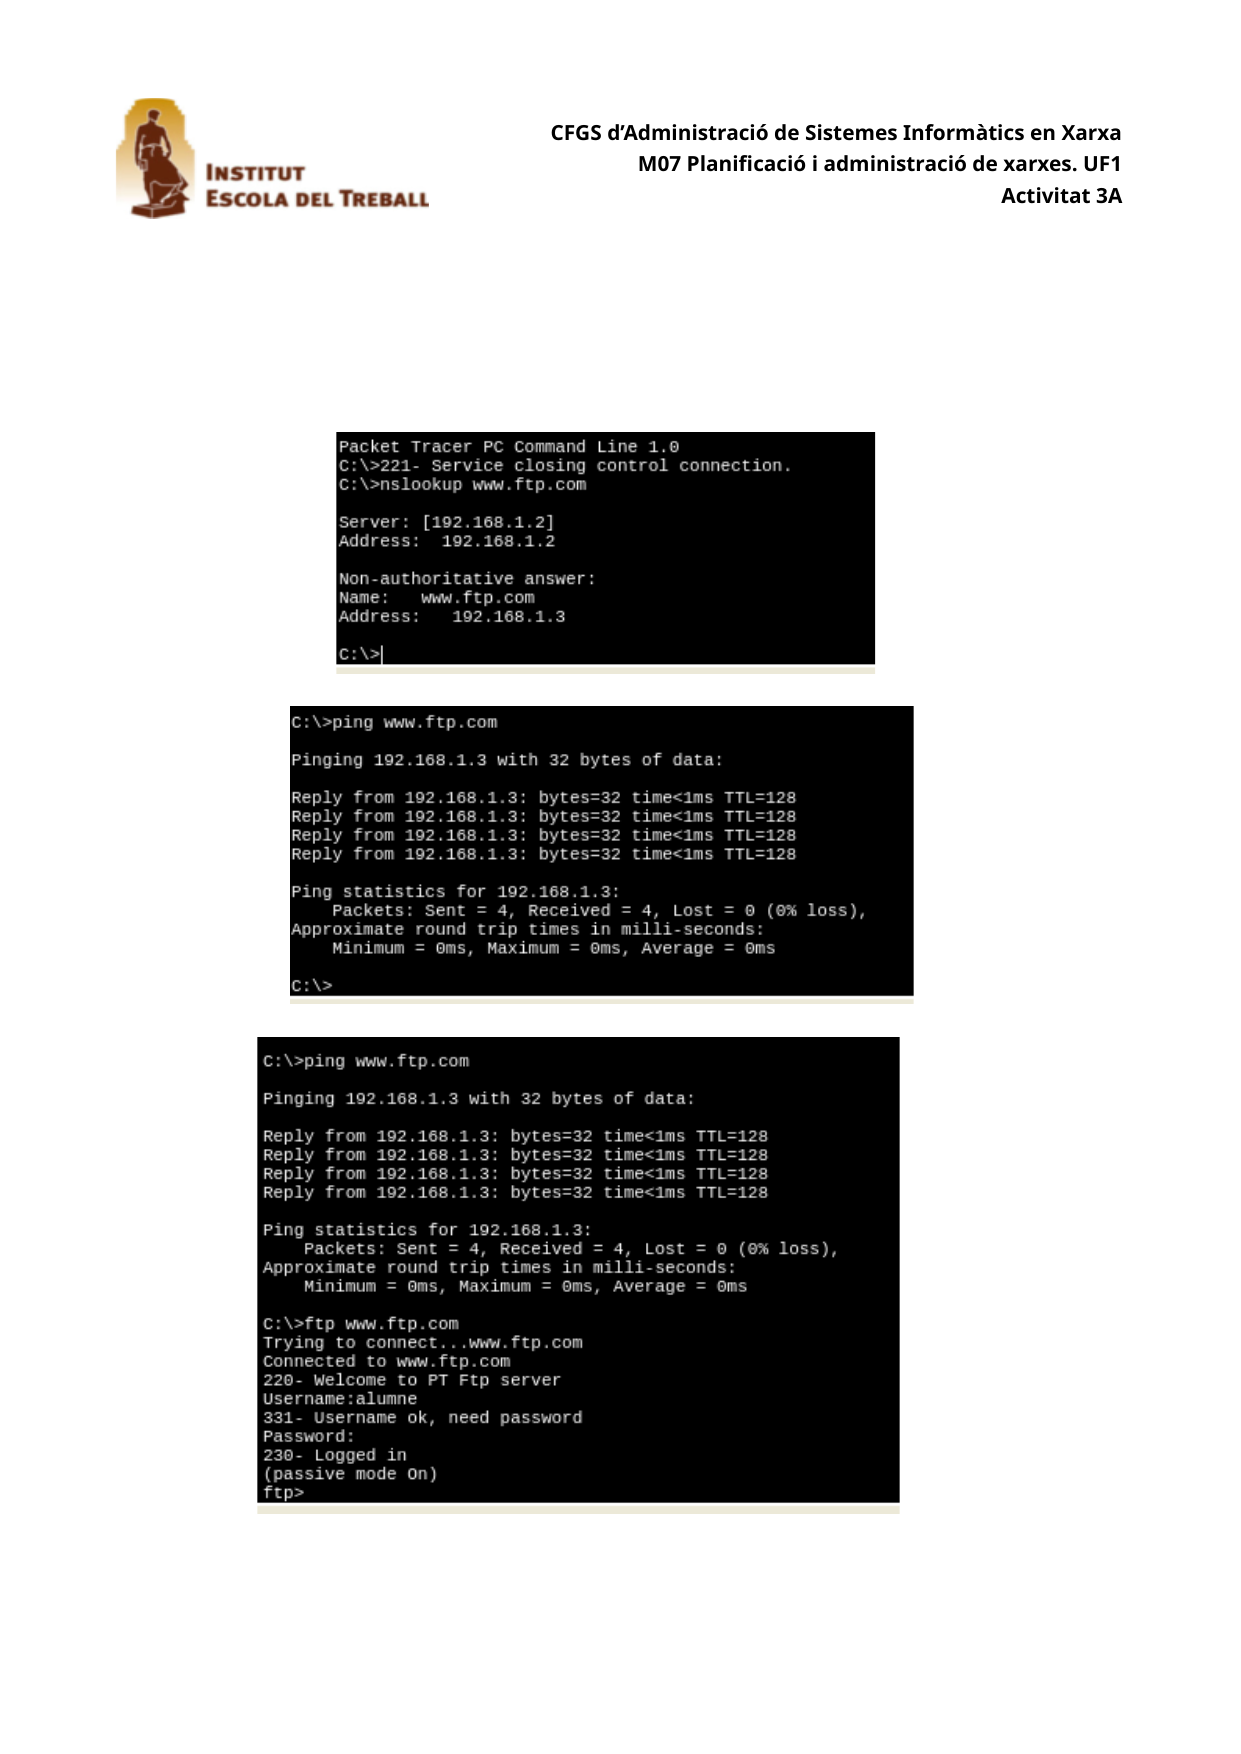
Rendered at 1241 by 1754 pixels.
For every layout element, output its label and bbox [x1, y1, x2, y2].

picture [115, 98, 429, 219]
picture [336, 432, 876, 674]
picture [290, 706, 914, 1004]
picture [257, 1037, 900, 1514]
